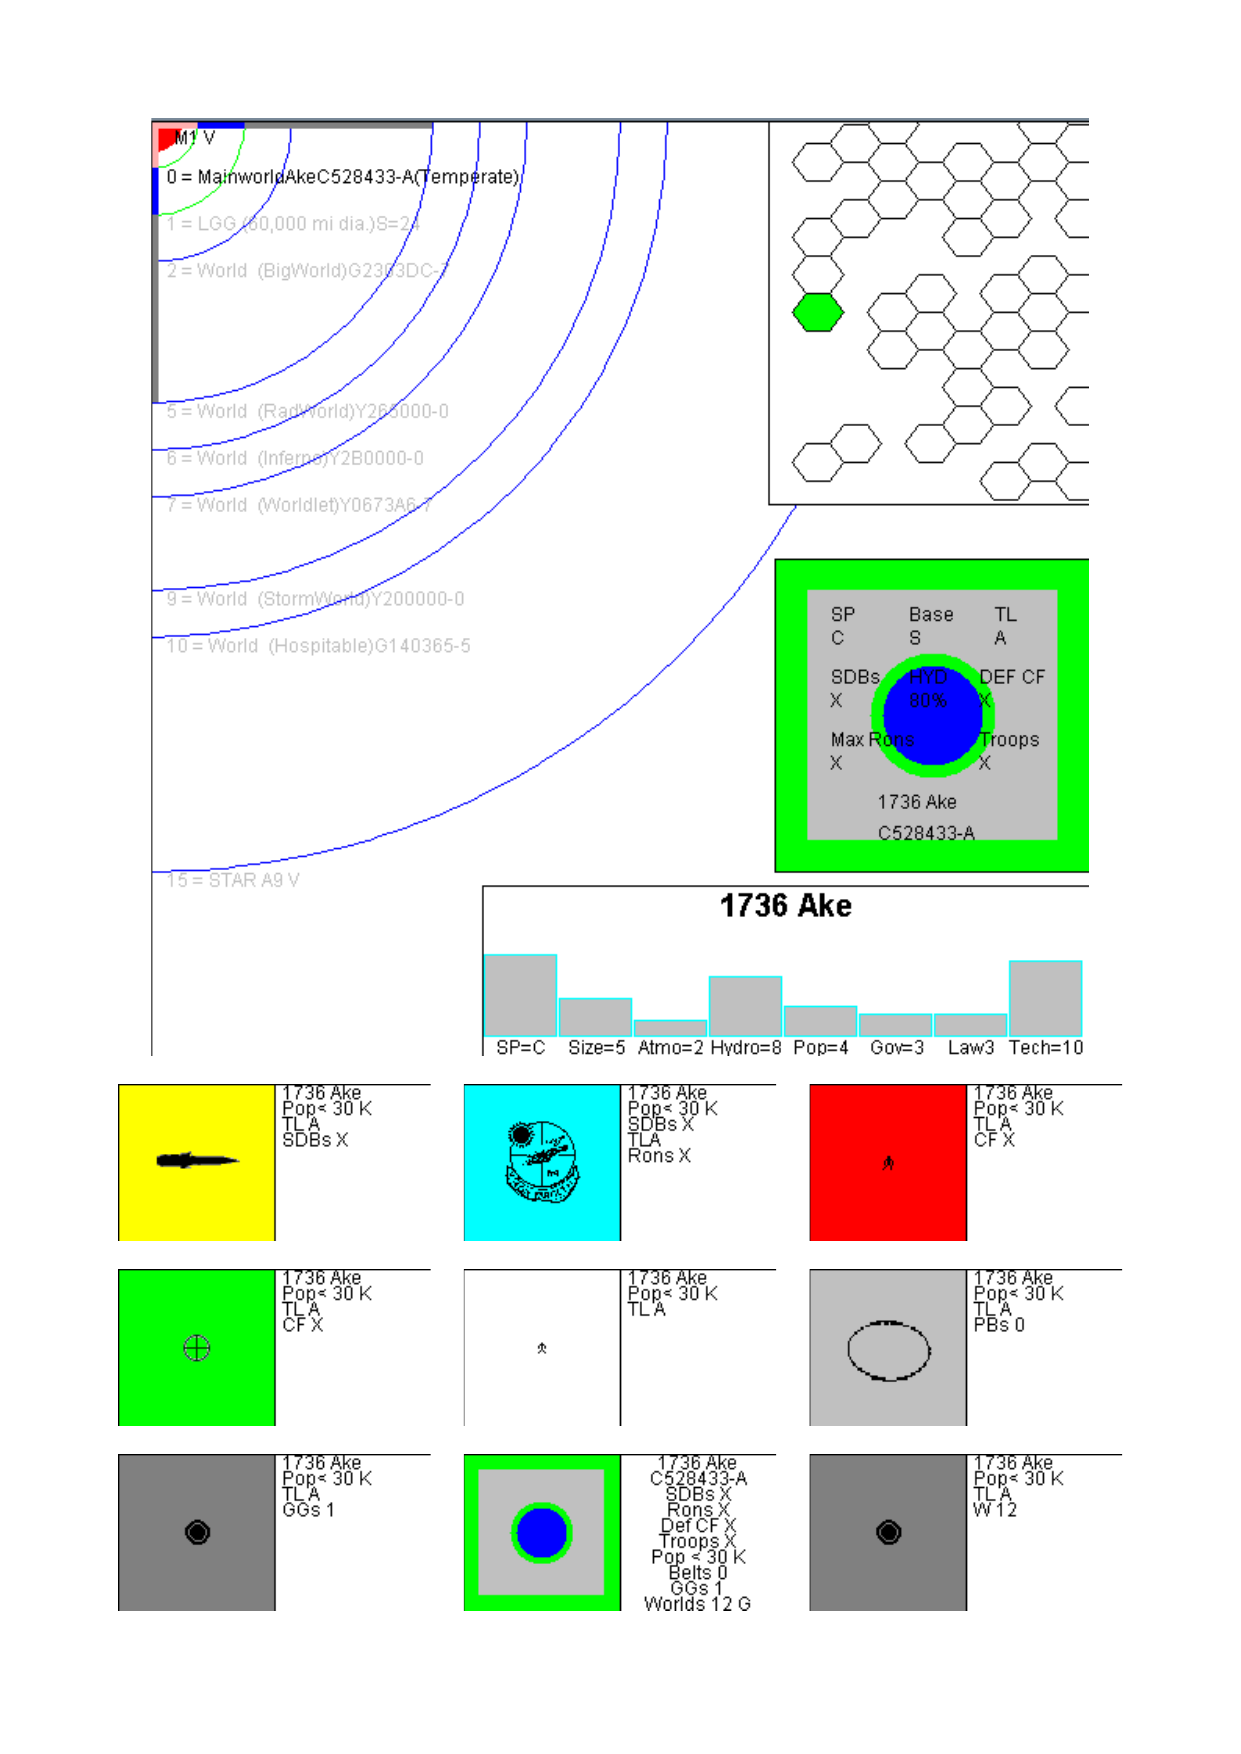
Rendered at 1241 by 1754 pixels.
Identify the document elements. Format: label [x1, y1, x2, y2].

picture [151, 118, 1089, 1056]
picture [118, 1084, 431, 1241]
picture [118, 1269, 431, 1426]
picture [809, 1454, 1123, 1611]
picture [809, 1084, 1123, 1241]
picture [118, 1454, 431, 1611]
picture [809, 1269, 1123, 1426]
picture [463, 1454, 777, 1611]
picture [463, 1084, 777, 1241]
picture [463, 1269, 777, 1426]
